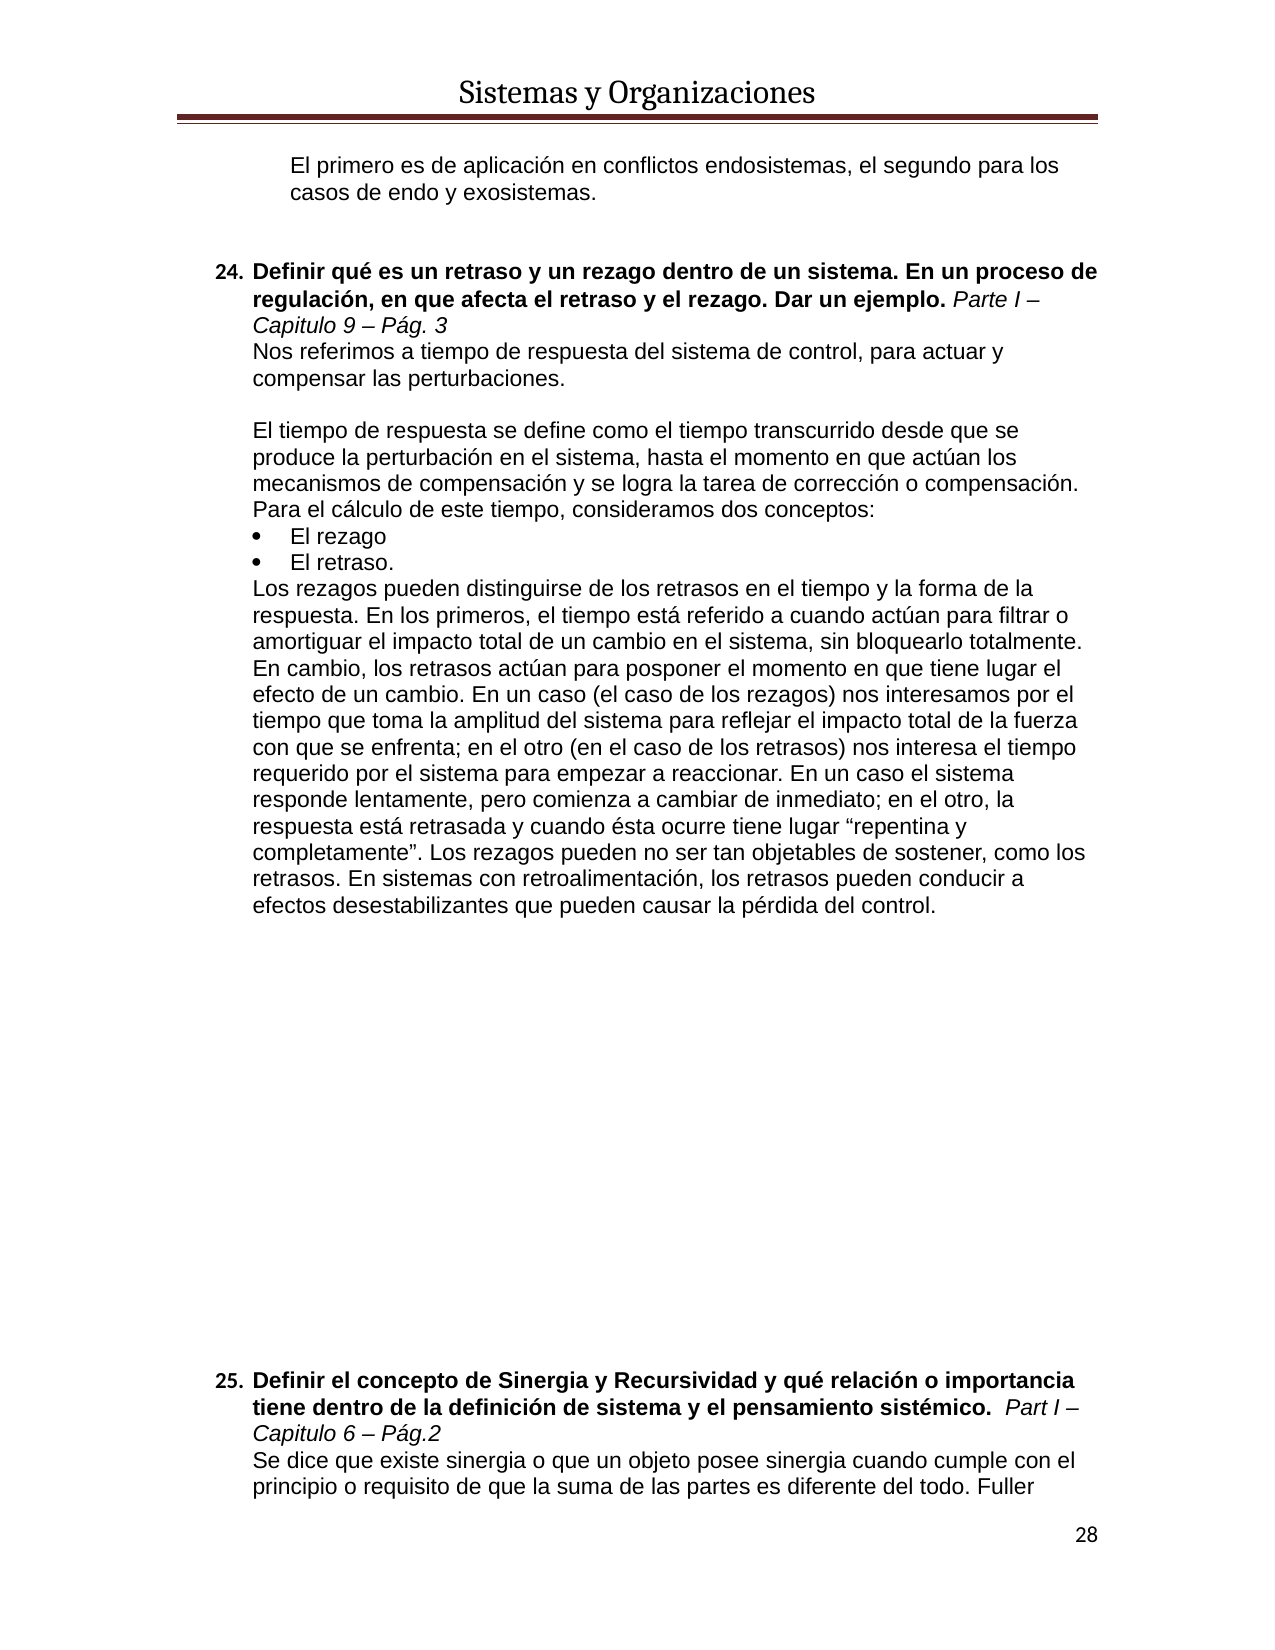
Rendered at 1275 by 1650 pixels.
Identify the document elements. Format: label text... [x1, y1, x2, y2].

list Definir el concepto de Sinergia y Recursividad y qué relación o importancia tiene dentro de la definición de sistema y el pensamiento sistémico. Part I – Capitulo 6 – Pág.2 [215, 1366, 1098, 1447]
list El primero es de aplicación en conflictos endosistemas, el segundo para los casos de endo y exosistemas. [290, 152, 1098, 205]
list Los rezagos pueden distinguirse de los retrasos en el tiempo y la forma de la respuesta. En los primeros, el tiempo está referido a cuando actúan para filtrar o amortiguar el impacto total de un cambio en el sistema, sin bloquearlo totalmente. En cambio, los retrasos actúan para posponer el momento en que tiene lugar el efecto de un cambio. En un caso (el caso de los rezagos) nos interesamos por el tiempo que toma la amplitud del sistema para reflejar el impacto total de la fuerza con que se enfrenta; en el otro (en el caso de los retrasos) nos interesa el tiempo requerido por el sistema para empezar a reaccionar. En un caso el sistema responde lentamente, pero comienza a cambiar de inmediato; en el otro, la respuesta está retrasada y cuando ésta ocurre tiene lugar “repentina y completamente”. Los rezagos pueden no ser tan objetables de sostener, como los retrasos. En sistemas con retroalimentación, los retrasos pueden conducir a efectos desestabilizantes que pueden causar la pérdida del control. [252, 575, 1098, 918]
list Nos referimos a tiempo de respuesta del sistema de control, para actuar y compensar las perturbaciones. [252, 338, 1098, 391]
list Definir qué es un retraso y un rezago dentro de un sistema. En un proceso de regulación, en que afecta el retraso y el rezago. Dar un ejemplo. Parte I – Capitulo 9 – Pág. 3 [215, 257, 1098, 338]
list El tiempo de respuesta se define como el tiempo transcurrido desde que se produce la perturbación en el sistema, hasta el momento en que actúan los mecanismos de compensación y se logra la tarea de corrección o compensación. Para el cálculo de este tiempo, consideramos dos conceptos: [252, 417, 1098, 523]
list El retraso. [252, 549, 1098, 575]
list El rezago [252, 523, 1098, 549]
list Se dice que existe sinergia o que un objeto posee sinergia cuando cumple con el principio o requisito de que la suma de las partes es diferente del todo. Fuller [252, 1447, 1098, 1499]
